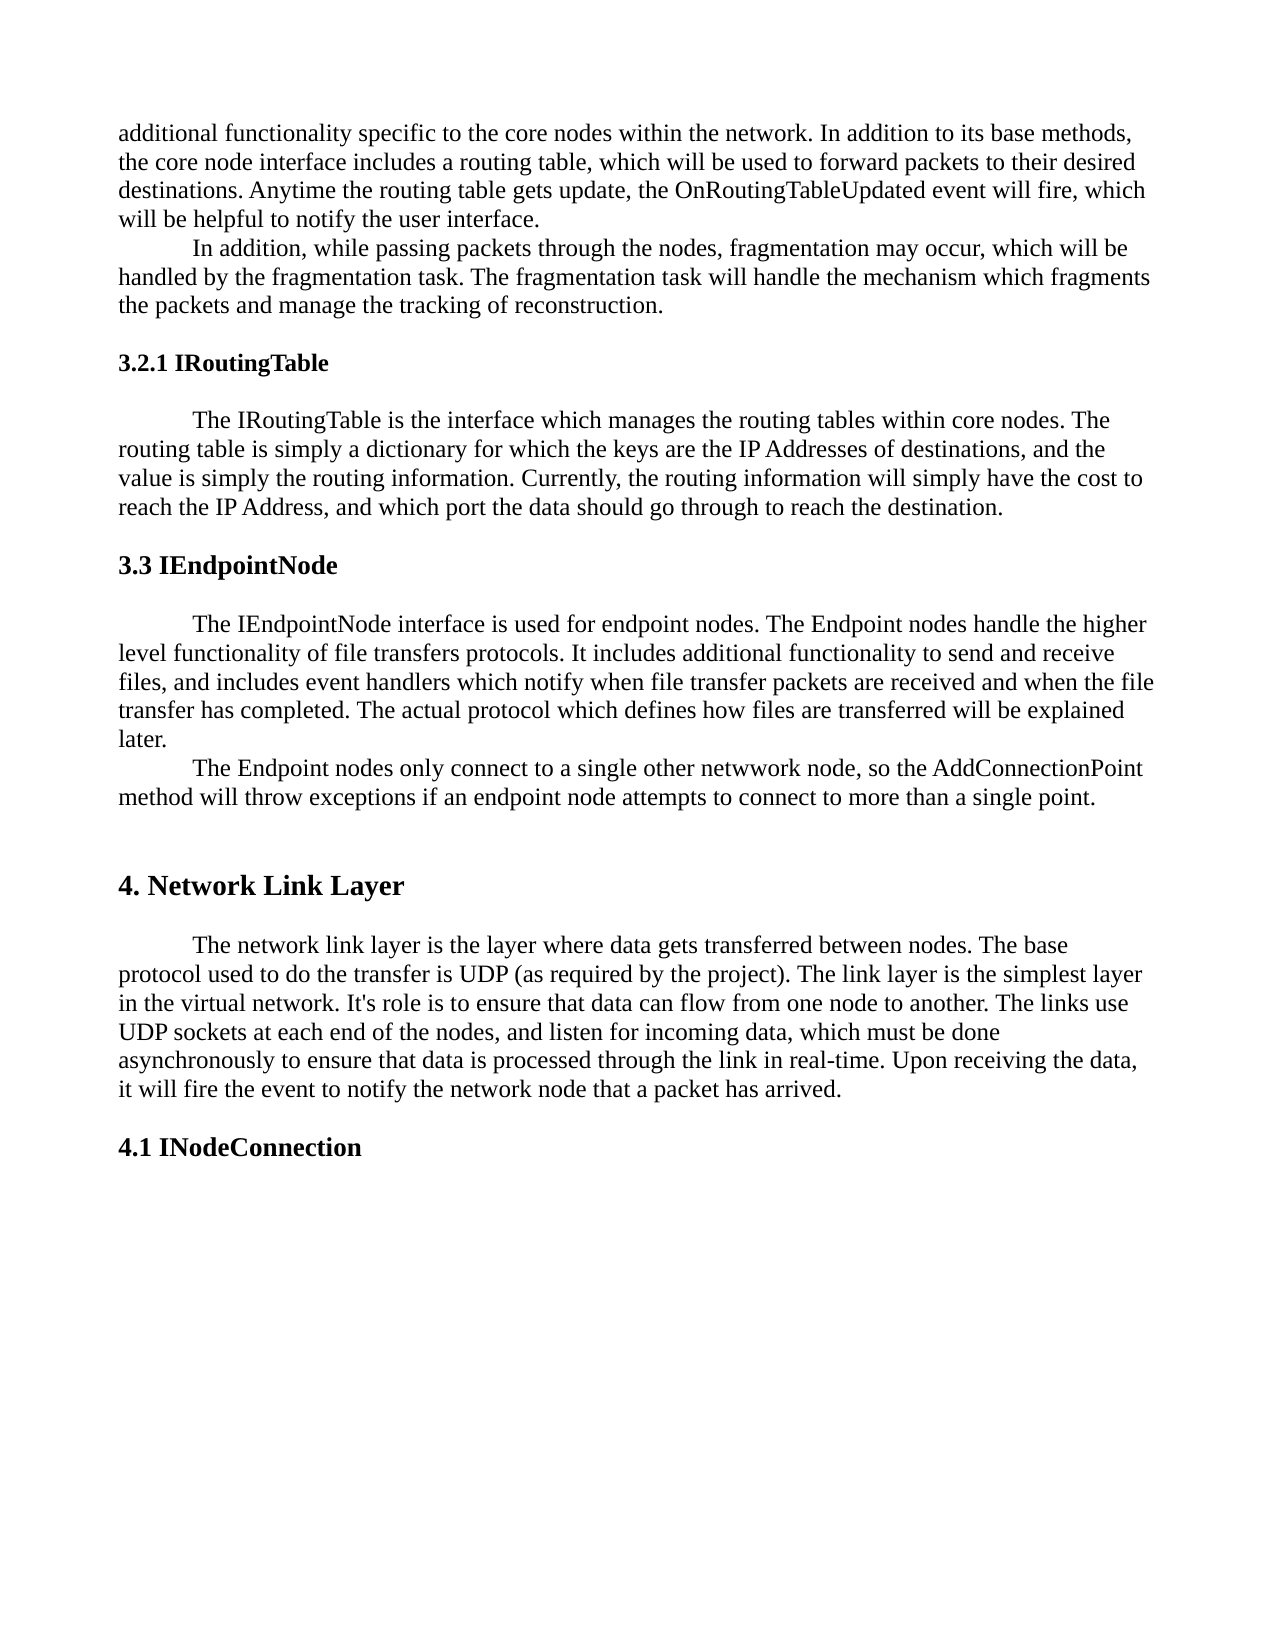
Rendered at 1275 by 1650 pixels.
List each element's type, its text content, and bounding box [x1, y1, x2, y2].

text The IEndpointNode interface is used for endpoint nodes. The Endpoint nodes handle the higher level functionality of file transfers protocols. It includes additional functionality to send and receive files, and includes event handlers which notify when file transfer packets are received and when the file transfer has completed. The actual protocol which defines how files are transferred will be explained later. [118, 609, 1157, 753]
text The IRoutingTable is the interface which manages the routing tables within core nodes. The routing table is simply a dictionary for which the keys are the IP Addresses of destinations, and the value is simply the routing information. Currently, the routing information will simply have the cost to reach the IP Address, and which port the data should go through to reach the destination. [118, 406, 1157, 521]
text The network link layer is the layer where data gets transferred between nodes. The base protocol used to do the transfer is UDP (as required by the project). The link layer is the simplest layer in the virtual network. It's role is to ensure that data can flow from one node to another. The links use UDP sockets at each end of the nodes, and listen for incoming data, which must be done asynchronously to ensure that data is processed through the link in real-time. Upon receiving the data, it will fire the event to notify the network node that a packet has arrived. [118, 930, 1157, 1103]
text In addition, while passing packets through the nodes, fragmentation may occur, which will be handled by the fragmentation task. The fragmentation task will handle the mechanism which fragments the packets and manage the tracking of reconstruction. [118, 233, 1157, 319]
text 4.1 INodeConnection [118, 1132, 1157, 1163]
text 3.2.1 IRoutingTable [118, 348, 1157, 377]
text 4. Network Link Layer [118, 868, 1157, 902]
text additional functionality specific to the core nodes within the network. In addition to its base methods, the core node interface includes a routing table, which will be used to forward packets to their desired destinations. Anytime the routing table gets update, the OnRoutingTableUpdated event will fire, which will be helpful to notify the user interface. [118, 118, 1157, 233]
text 3.3 IEndpointNode [118, 549, 1157, 581]
text The Endpoint nodes only connect to a single other netwwork node, so the AddConnectionPoint method will throw exceptions if an endpoint node attempts to connect to more than a single point. [118, 753, 1157, 811]
